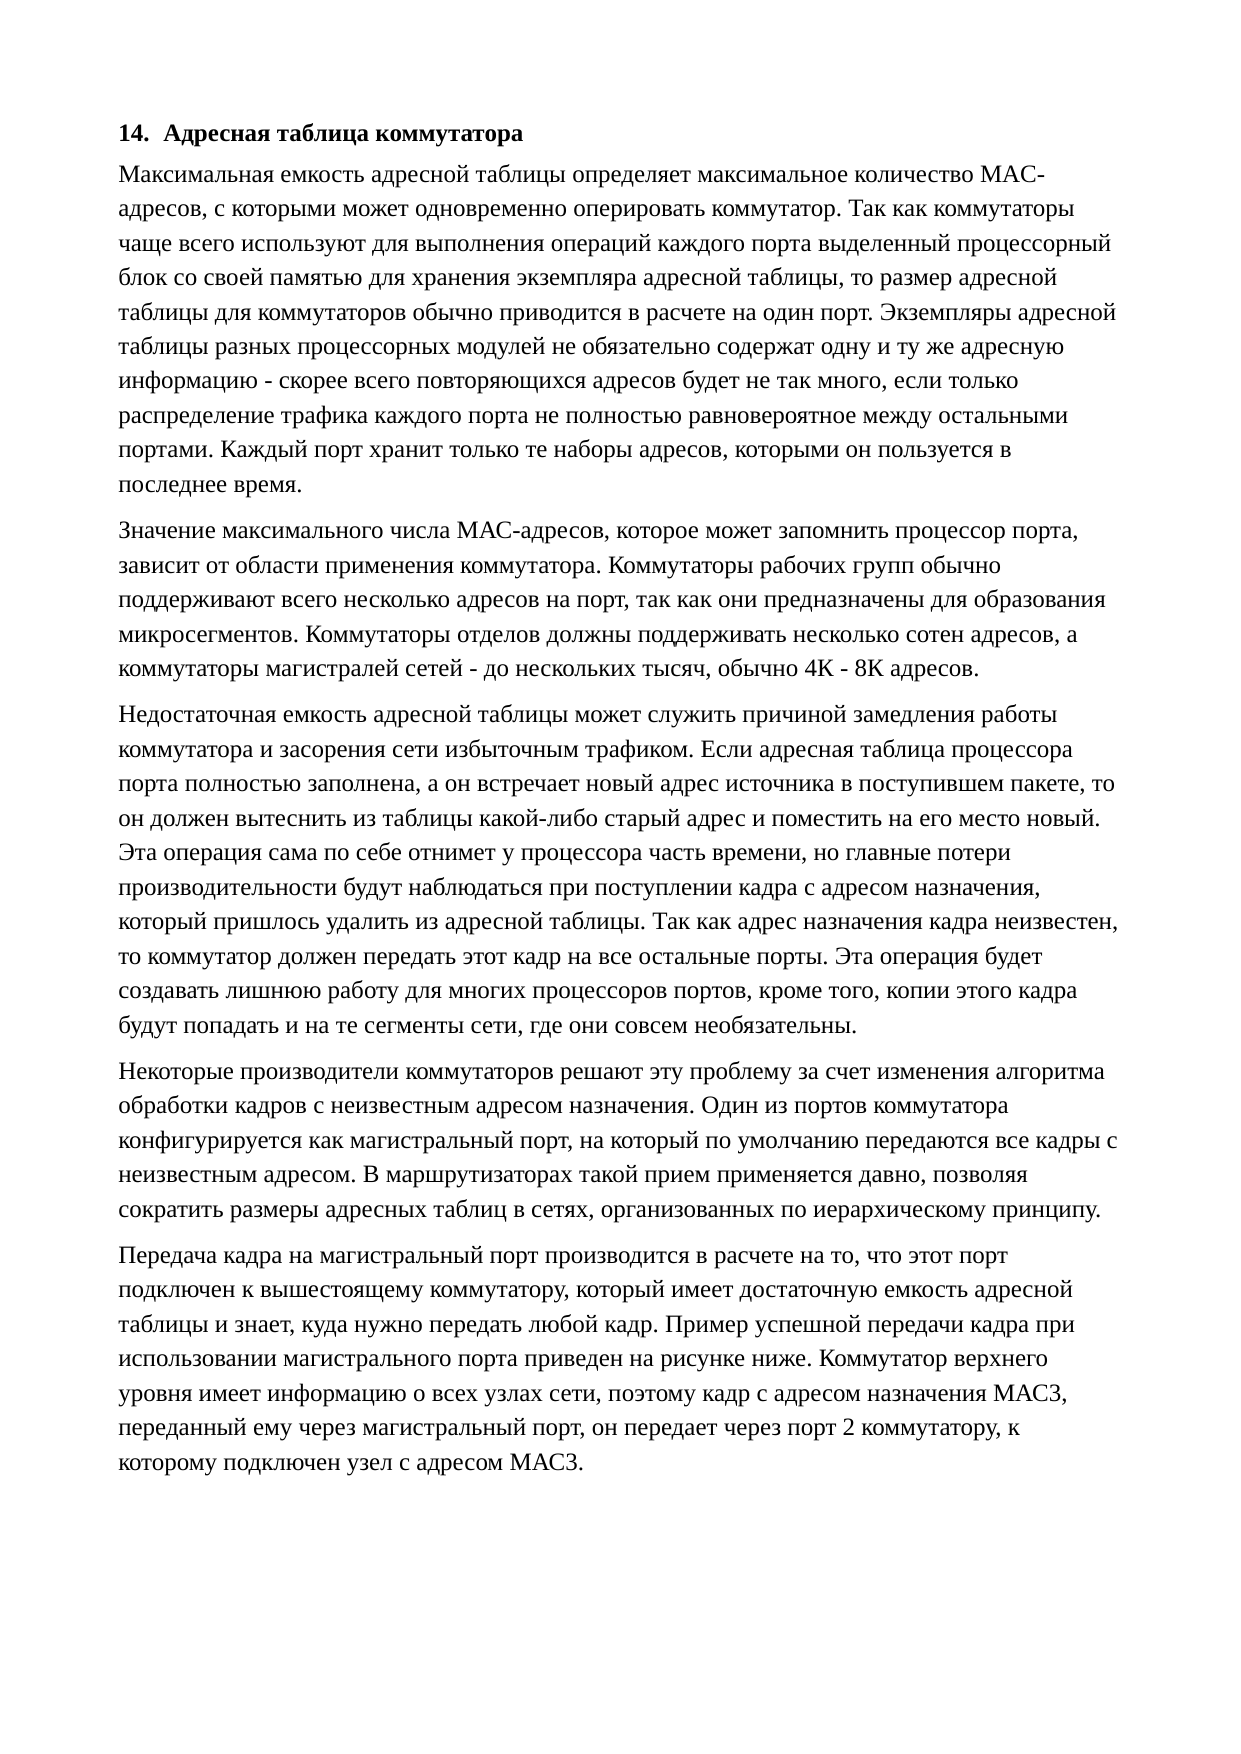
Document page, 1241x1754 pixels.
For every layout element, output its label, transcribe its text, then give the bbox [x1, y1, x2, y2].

text Максимальная емкость адресной таблицы определяет максимальное количество MAC-адресов, с которыми может одновременно оперировать коммутатор. Так как коммутаторы чаще всего используют для выполнения операций каждого порта выделенный процессорный блок со своей памятью для хранения экземпляра адресной таблицы, то размер адресной таблицы для коммутаторов обычно приводится в расчете на один порт. Экземпляры адресной таблицы разных процессорных модулей не обязательно содержат одну и ту же адресную информацию - скорее всего повторяющихся адресов будет не так много, если только распределение трафика каждого порта не полностью равновероятное между остальными портами. Каждый порт хранит только те наборы адресов, которыми он пользуется в последнее время. [118, 159, 1122, 498]
subtitle Адресная таблица коммутатора [118, 118, 1122, 147]
text Недостаточная емкость адресной таблицы может служить причиной замедления работы коммутатора и засорения сети избыточным трафиком. Если адресная таблица процессора порта полностью заполнена, а он встречает новый адрес источника в поступившем пакете, то он должен вытеснить из таблицы какой-либо старый адрес и поместить на его место новый. Эта операция сама по себе отнимет у процессора часть времени, но главные потери производительности будут наблюдаться при поступлении кадра с адресом назначения, который пришлось удалить из адресной таблицы. Так как адрес назначения кадра неизвестен, то коммутатор должен передать этот кадр на все остальные порты. Эта операция будет создавать лишнюю работу для многих процессоров портов, кроме того, копии этого кадра будут попадать и на те сегменты сети, где они совсем необязательны. [118, 699, 1122, 1038]
text Некоторые производители коммутаторов решают эту проблему за счет изменения алгоритма обработки кадров с неизвестным адресом назначения. Один из портов коммутатора конфигурируется как магистральный порт, на который по умолчанию передаются все кадры с неизвестным адресом. В маршрутизаторах такой прием применяется давно, позволяя сократить размеры адресных таблиц в сетях, организованных по иерархическому принципу. [118, 1056, 1122, 1223]
text Передача кадра на магистральный порт производится в расчете на то, что этот порт подключен к вышестоящему коммутатору, который имеет достаточную емкость адресной таблицы и знает, куда нужно передать любой кадр. Пример успешной передачи кадра при использовании магистрального порта приведен на рисунке ниже. Коммутатор верхнего уровня имеет информацию о всех узлах сети, поэтому кадр с адресом назначения МАС3, переданный ему через магистральный порт, он передает через порт 2 коммутатору, к которому подключен узел с адресом МАС3. [118, 1240, 1122, 1476]
text Значение максимального числа МАС-адресов, которое может запомнить процессор порта, зависит от области применения коммутатора. Коммутаторы рабочих групп обычно поддерживают всего несколько адресов на порт, так как они предназначены для образования микросегментов. Коммутаторы отделов должны поддерживать несколько сотен адресов, а коммутаторы магистралей сетей - до нескольких тысяч, обычно 4К - 8К адресов. [118, 515, 1122, 682]
